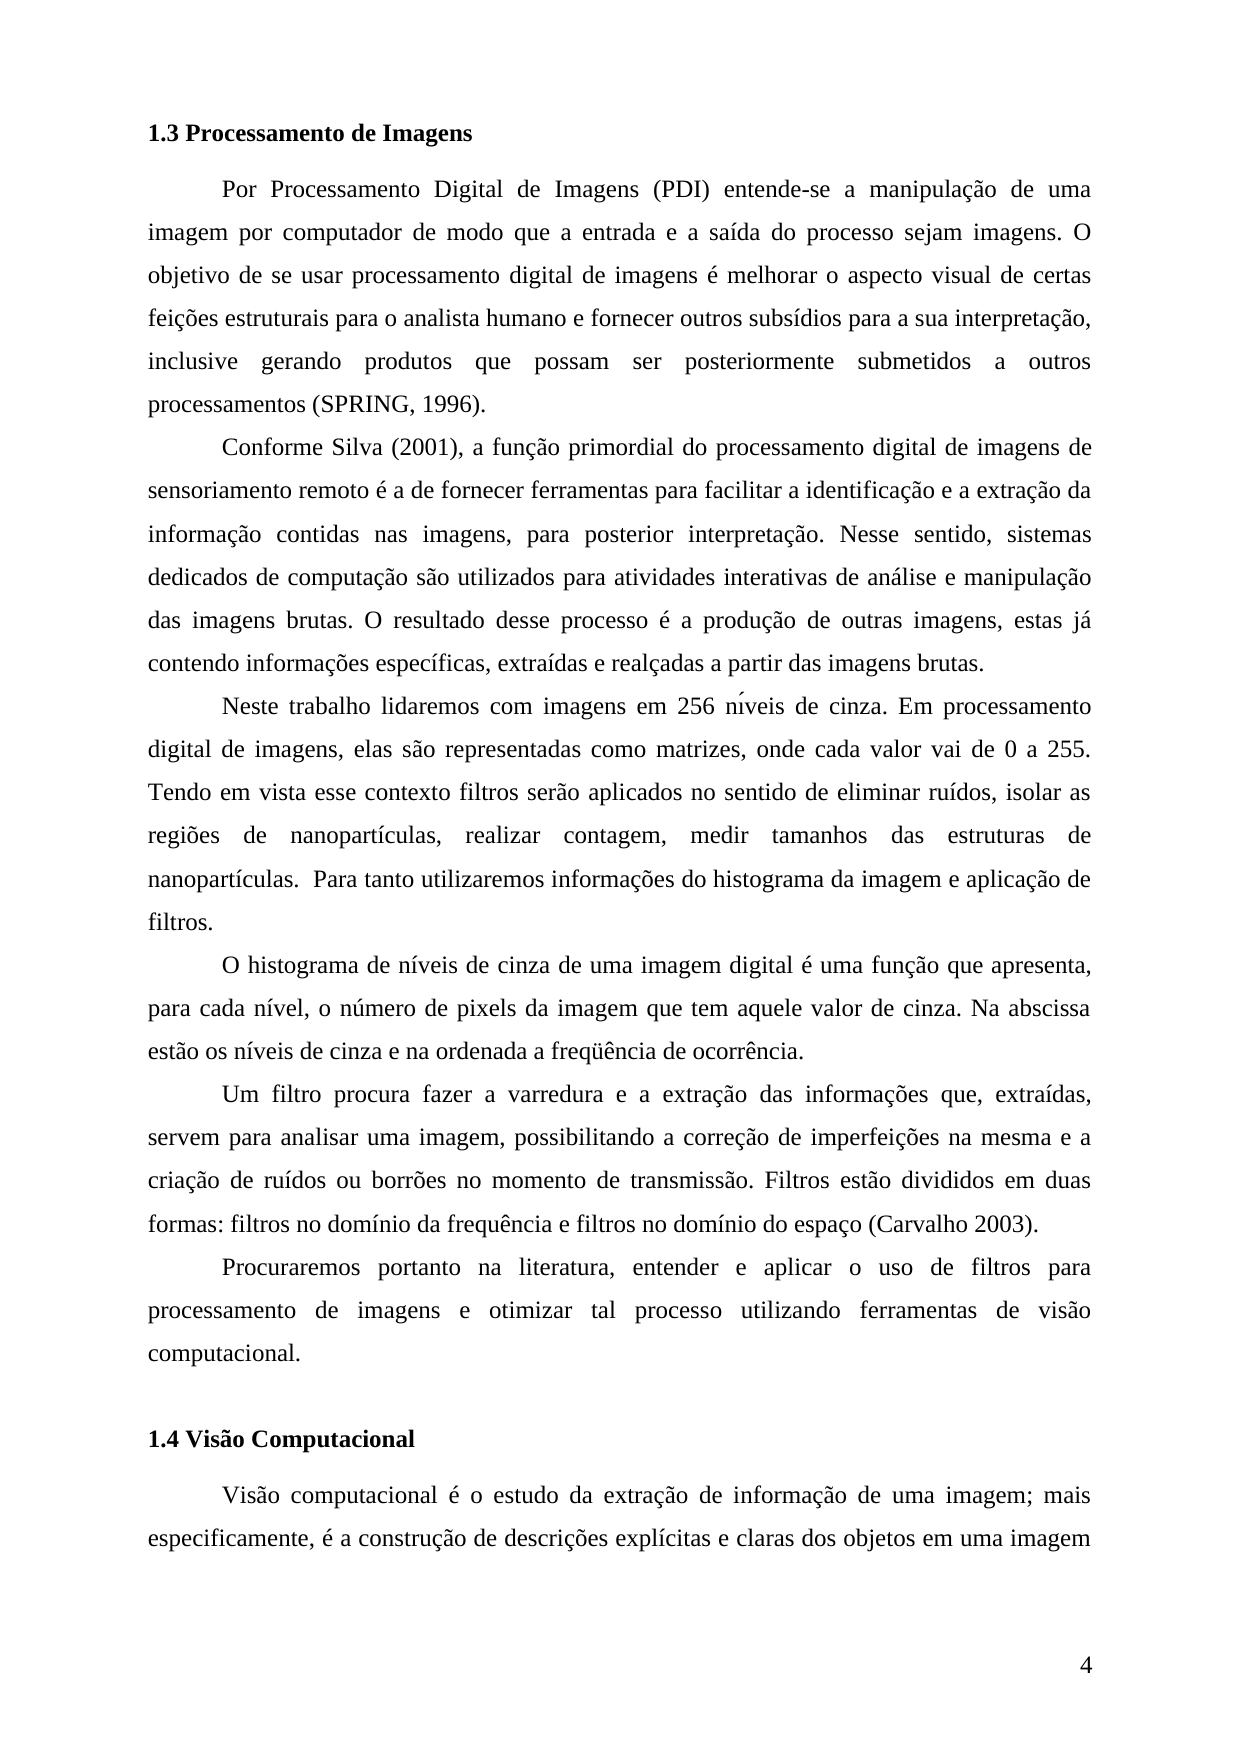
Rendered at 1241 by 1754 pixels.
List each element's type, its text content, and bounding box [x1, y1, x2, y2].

text Neste trabalho lidaremos com imagens em 256 nı́veis de cinza. Em processamento digital de imagens, elas são representadas como matrizes, onde cada valor vai de 0 a 255. Tendo em vista esse contexto filtros serão aplicados no sentido de eliminar ruídos, isolar as regiões de nanopartículas, realizar contagem, medir tamanhos das estruturas de nanopartículas. Para tanto utilizaremos informações do histograma da imagem e aplicação de filtros. [148, 691, 1092, 936]
text Por Processamento Digital de Imagens (PDI) entende-se a manipulação de uma imagem por computador de modo que a entrada e a saída do processo sejam imagens. O objetivo de se usar processamento digital de imagens é melhorar o aspecto visual de certas feições estruturais para o analista humano e fornecer outros subsídios para a sua interpretação, inclusive gerando produtos que possam ser posteriormente submetidos a outros processamentos (SPRING, 1996). [148, 174, 1092, 418]
text Procuraremos portanto na literatura, entender e aplicar o uso de filtros para processamento de imagens e otimizar tal processo utilizando ferramentas de visão computacional. [148, 1252, 1092, 1367]
text O histograma de níveis de cinza de uma imagem digital é uma função que apresenta, para cada nível, o número de pixels da imagem que tem aquele valor de cinza. Na abscissa estão os níveis de cinza e na ordenada a freqüência de ocorrência. [148, 950, 1092, 1065]
text Conforme Silva (2001), a função primordial do processamento digital de imagens de sensoriamento remoto é a de fornecer ferramentas para facilitar a identificação e a extração da informação contidas nas imagens, para posterior interpretação. Nesse sentido, sistemas dedicados de computação são utilizados para atividades interativas de análise e manipulação das imagens brutas. O resultado desse processo é a produção de outras imagens, estas já contendo informações específicas, extraídas e realçadas a partir das imagens brutas. [148, 432, 1092, 677]
text Um filtro procura fazer a varredura e a extração das informações que, extraídas, servem para analisar uma imagem, possibilitando a correção de imperfeições na mesma e a criação de ruídos ou borrões no momento de transmissão. Filtros estão divididos em duas formas: filtros no domínio da frequência e filtros no domínio do espaço (Carvalho 2003). [148, 1079, 1092, 1237]
text 1.3 Processamento de Imagens [148, 118, 1092, 147]
text Visão computacional é o estudo da extração de informação de uma imagem; mais especificamente, é a construção de descrições explícitas e claras dos objetos em uma imagem [148, 1480, 1092, 1552]
text 1.4 Visão Computacional [148, 1424, 1092, 1453]
